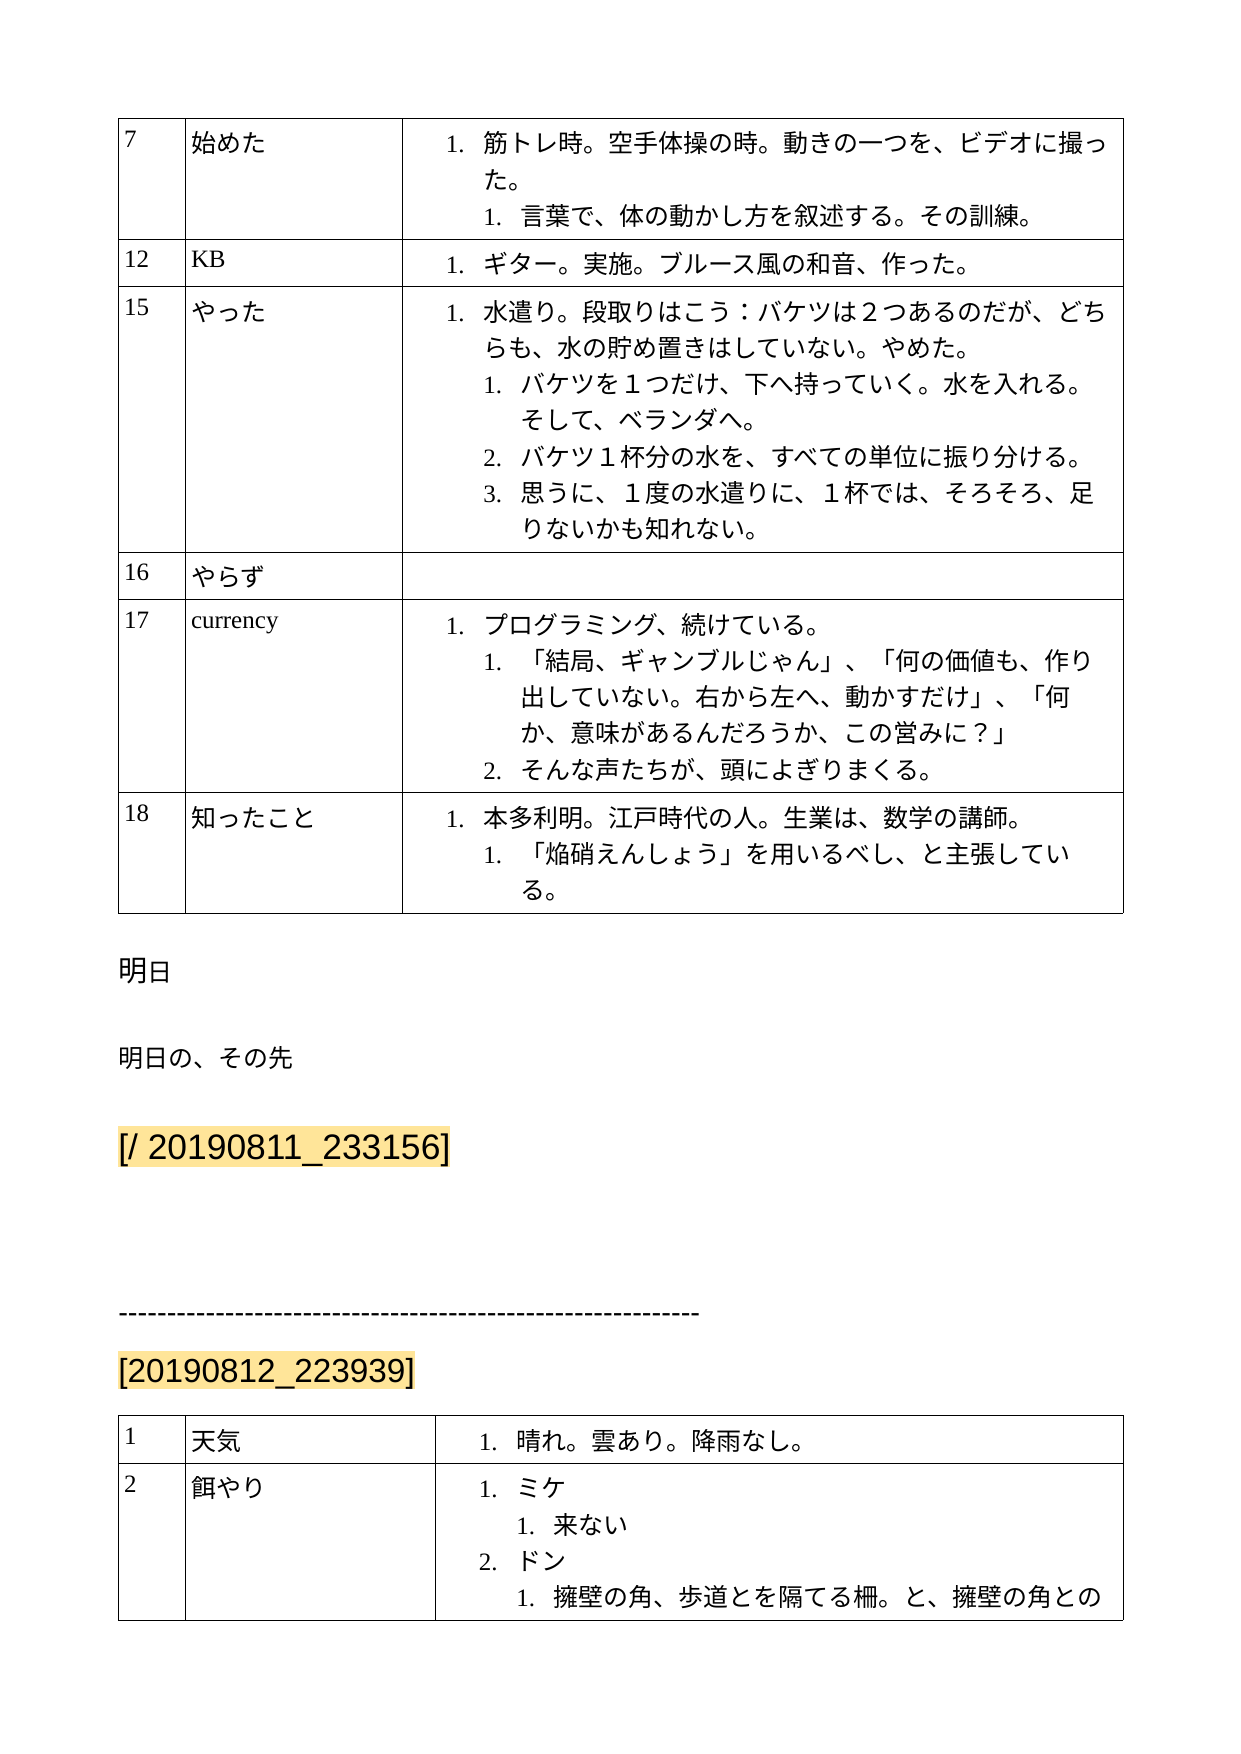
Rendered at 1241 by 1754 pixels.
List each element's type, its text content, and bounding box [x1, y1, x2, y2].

table_cell 2 [119, 1464, 185, 1620]
table_header 天気 [186, 1416, 435, 1463]
table_cell 7 [119, 119, 185, 238]
table_cell [403, 553, 1123, 599]
text 明日 [118, 954, 1122, 987]
table_cell やらず [186, 553, 402, 599]
text [20190812_223939] [118, 1351, 1122, 1389]
table_cell やった [186, 287, 402, 552]
text [/ 20190811_233156] [118, 1126, 1122, 1167]
table_cell 筋トレ時。空手体操の時。動きの一つを、ビデオに撮った。 言葉で、体の動かし方を叙述する。その訓練。 [403, 119, 1123, 238]
table_cell ギター。実施。ブルース風の和音、作った。 [403, 240, 1123, 286]
text 明日の、その先 [118, 1043, 1122, 1072]
table_header 1 [119, 1416, 185, 1463]
table_cell 12 [119, 240, 185, 286]
table_cell 16 [119, 553, 185, 599]
table_cell 本多利明。江戸時代の人。生業は、数学の講師。 「焔硝えんしょう」を用いるべし、と主張している。 [403, 793, 1123, 912]
table_cell currency [186, 600, 402, 792]
table_cell KB [186, 240, 402, 286]
table_cell ミケ 来ない ドン 擁壁の角、歩道とを隔てる柵。と、擁壁の角との [436, 1464, 1123, 1620]
table_cell 知ったこと [186, 793, 402, 912]
table_cell 水遣り。段取りはこう：バケツは２つあるのだが、どちらも、水の貯め置きはしていない。やめた。 バケツを１つだけ、下へ持っていく。水を入れる。そして、ベランダへ。 バケツ１杯分の水を、すべての単位に振り分ける。 思うに、１度の水遣りに、１杯では、そろそろ、足りないかも知れない。 [403, 287, 1123, 552]
table_cell プログラミング、続けている。 「結局、ギャンブルじゃん」、「何の価値も、作り出していない。右から左へ、動かすだけ」、「何か、意味があるんだろうか、この営みに？」 そんな声たちが、頭によぎりまくる。 [403, 600, 1123, 792]
text ------------------------------------------------------------ [118, 1294, 1122, 1328]
table_header 晴れ。雲あり。降雨なし。 [436, 1416, 1123, 1463]
table_cell 17 [119, 600, 185, 792]
table_cell 餌やり [186, 1464, 435, 1620]
table_cell 15 [119, 287, 185, 552]
table_cell 18 [119, 793, 185, 912]
table_cell 始めた [186, 119, 402, 238]
